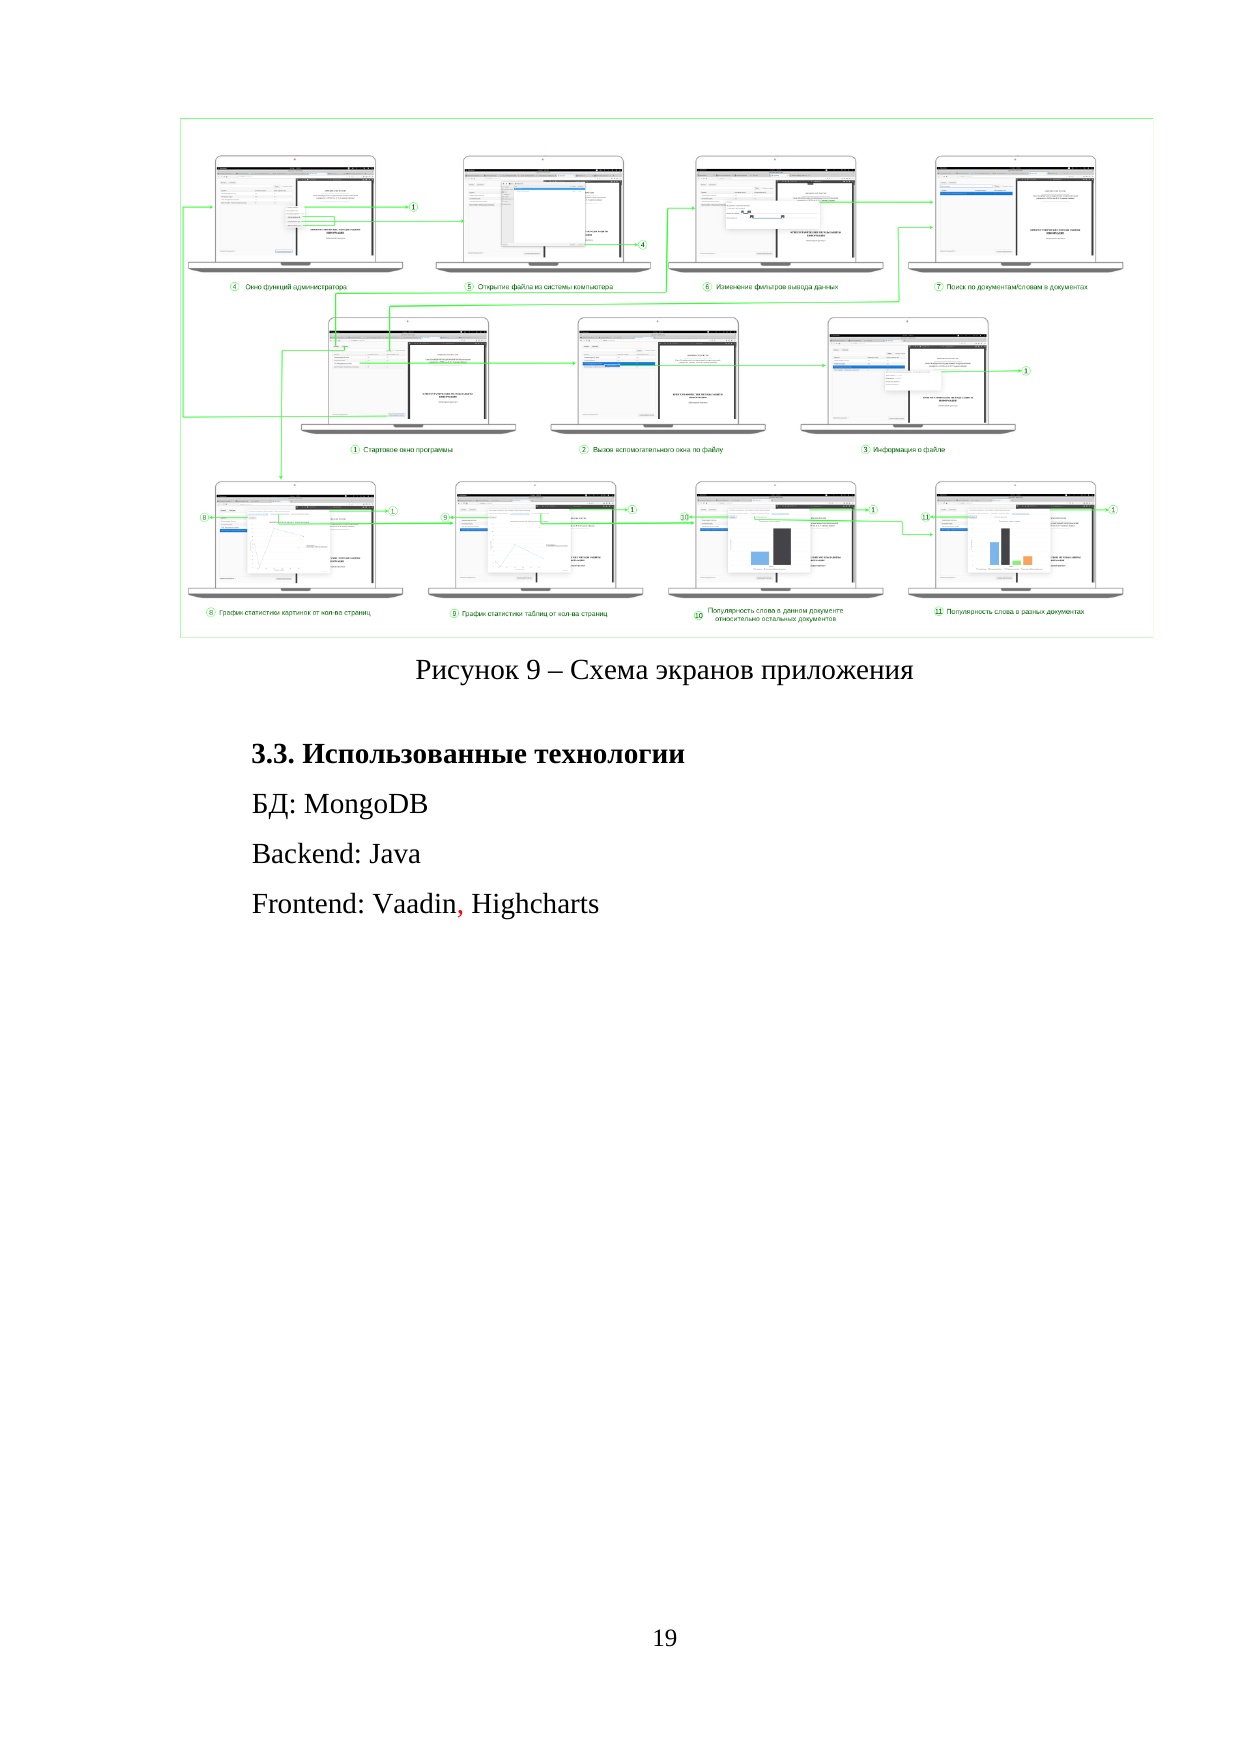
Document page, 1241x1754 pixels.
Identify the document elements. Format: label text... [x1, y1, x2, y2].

text Рисунок 9 – Схема экранов приложения [177, 652, 1152, 685]
text БД: MongoDB [252, 786, 1152, 819]
text Frontend: Vaadin, Highcharts [252, 887, 1152, 920]
text 3.3. Использованные технологии [177, 736, 1152, 769]
picture [180, 118, 1154, 638]
text Backend: Java [252, 836, 1152, 870]
